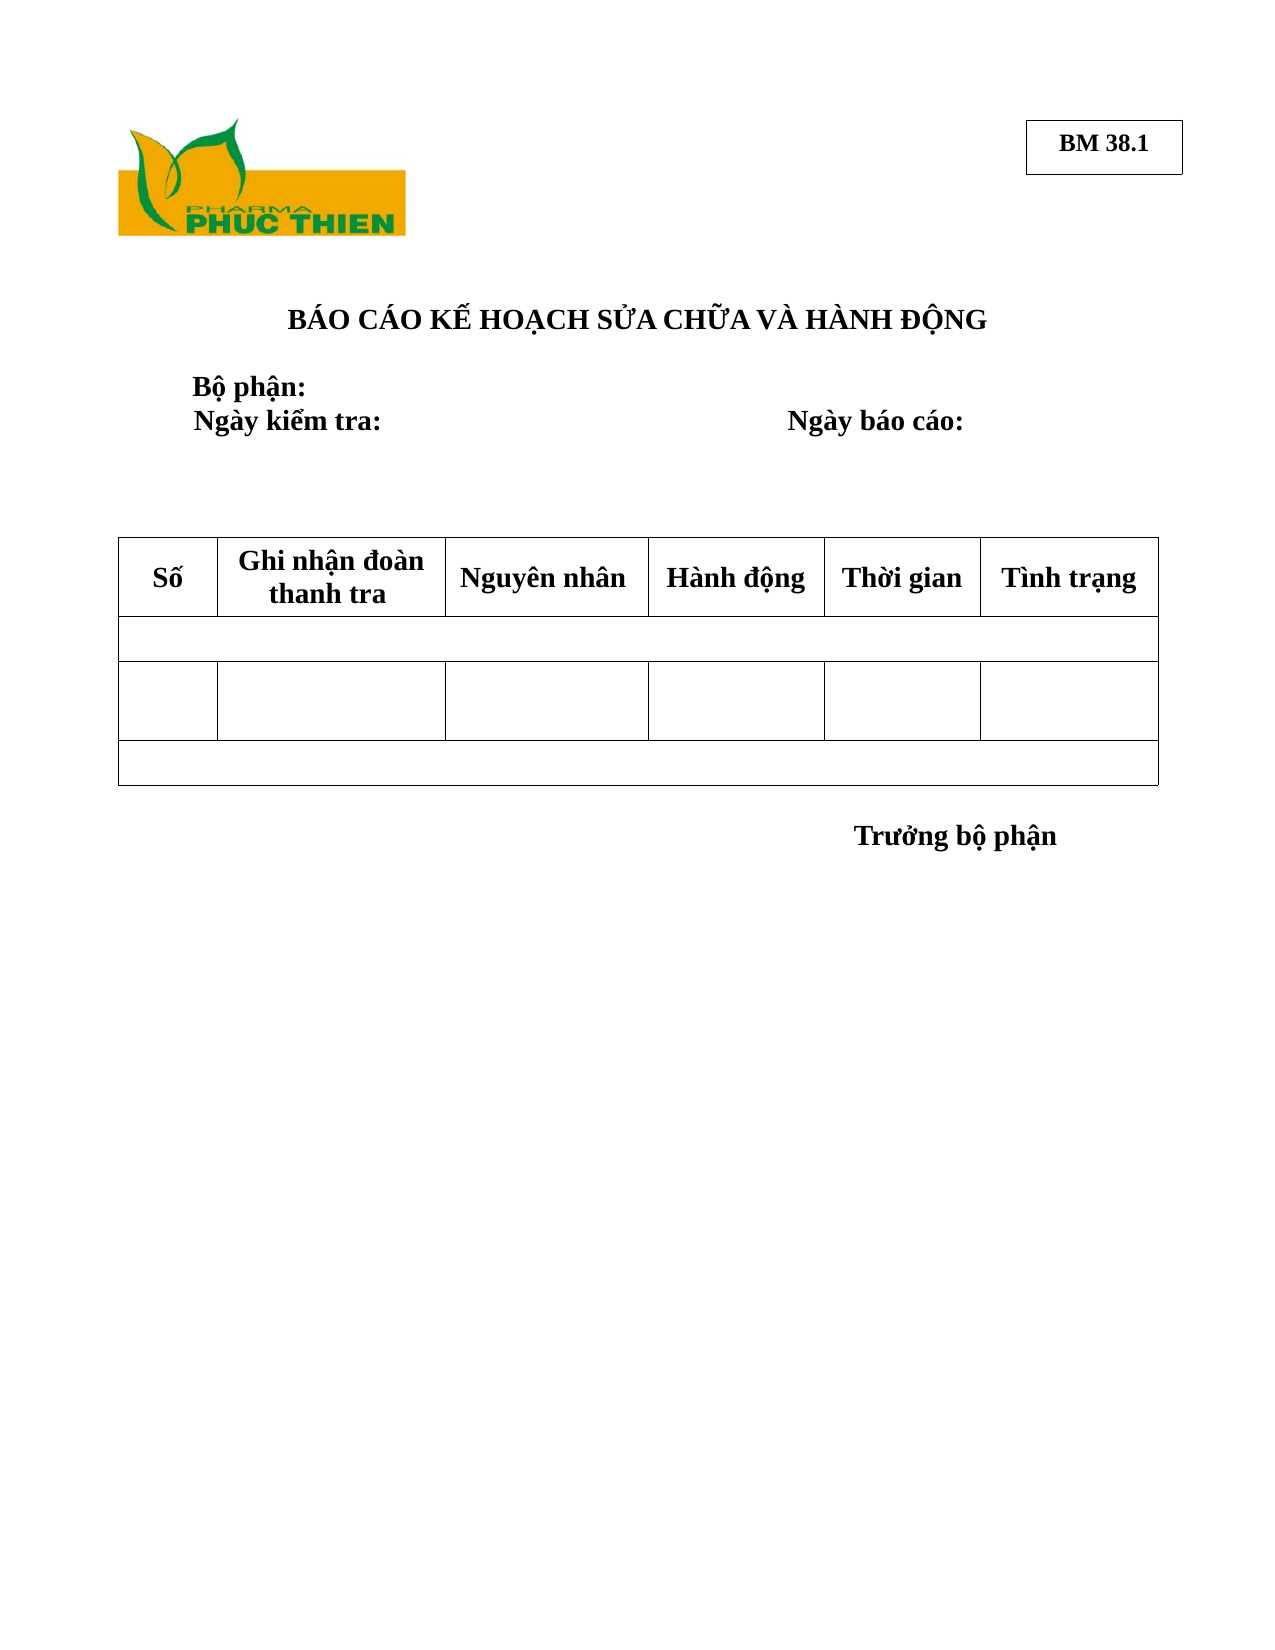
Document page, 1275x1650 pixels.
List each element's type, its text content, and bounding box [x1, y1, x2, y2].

text Trưởng bộ phận [118, 818, 1157, 852]
picture [118, 118, 406, 236]
text BÁO CÁO KẾ HOẠCH SỬA CHỮA VÀ HÀNH ĐỘNG [118, 302, 1157, 336]
table_header Tình trạng [981, 538, 1158, 616]
table_cell <line.nguyen_nhan> [446, 662, 648, 739]
table_cell <line.hanh_dong> [649, 662, 824, 739]
table_cell <line.thoi_gian> [825, 662, 980, 739]
table_header Nguyên nhân [446, 538, 648, 616]
table_cell <for each="sequence,line in enumerate(o.sc_hd_line)"> [119, 617, 1158, 661]
table_header Số [119, 538, 217, 616]
text Bộ phận: <o.name> [118, 369, 1157, 403]
text Ngày kiểm tra: <convert_date(o.ngay_kt)> Ngày báo cáo: <convert_date(o.ngay_bc)> [118, 403, 1157, 470]
table_cell <line.name> [119, 662, 217, 739]
text BM 38.1 [1035, 128, 1173, 157]
table_cell <line.doan_thanhtra> [218, 662, 445, 739]
table_header Hành động [649, 538, 824, 616]
table_header Ghi nhận đoàn thanh tra [218, 538, 445, 616]
table_cell </for> [119, 741, 1158, 785]
table_cell <line.tinh_trang> [981, 662, 1158, 739]
table_header Thời gian [825, 538, 980, 616]
